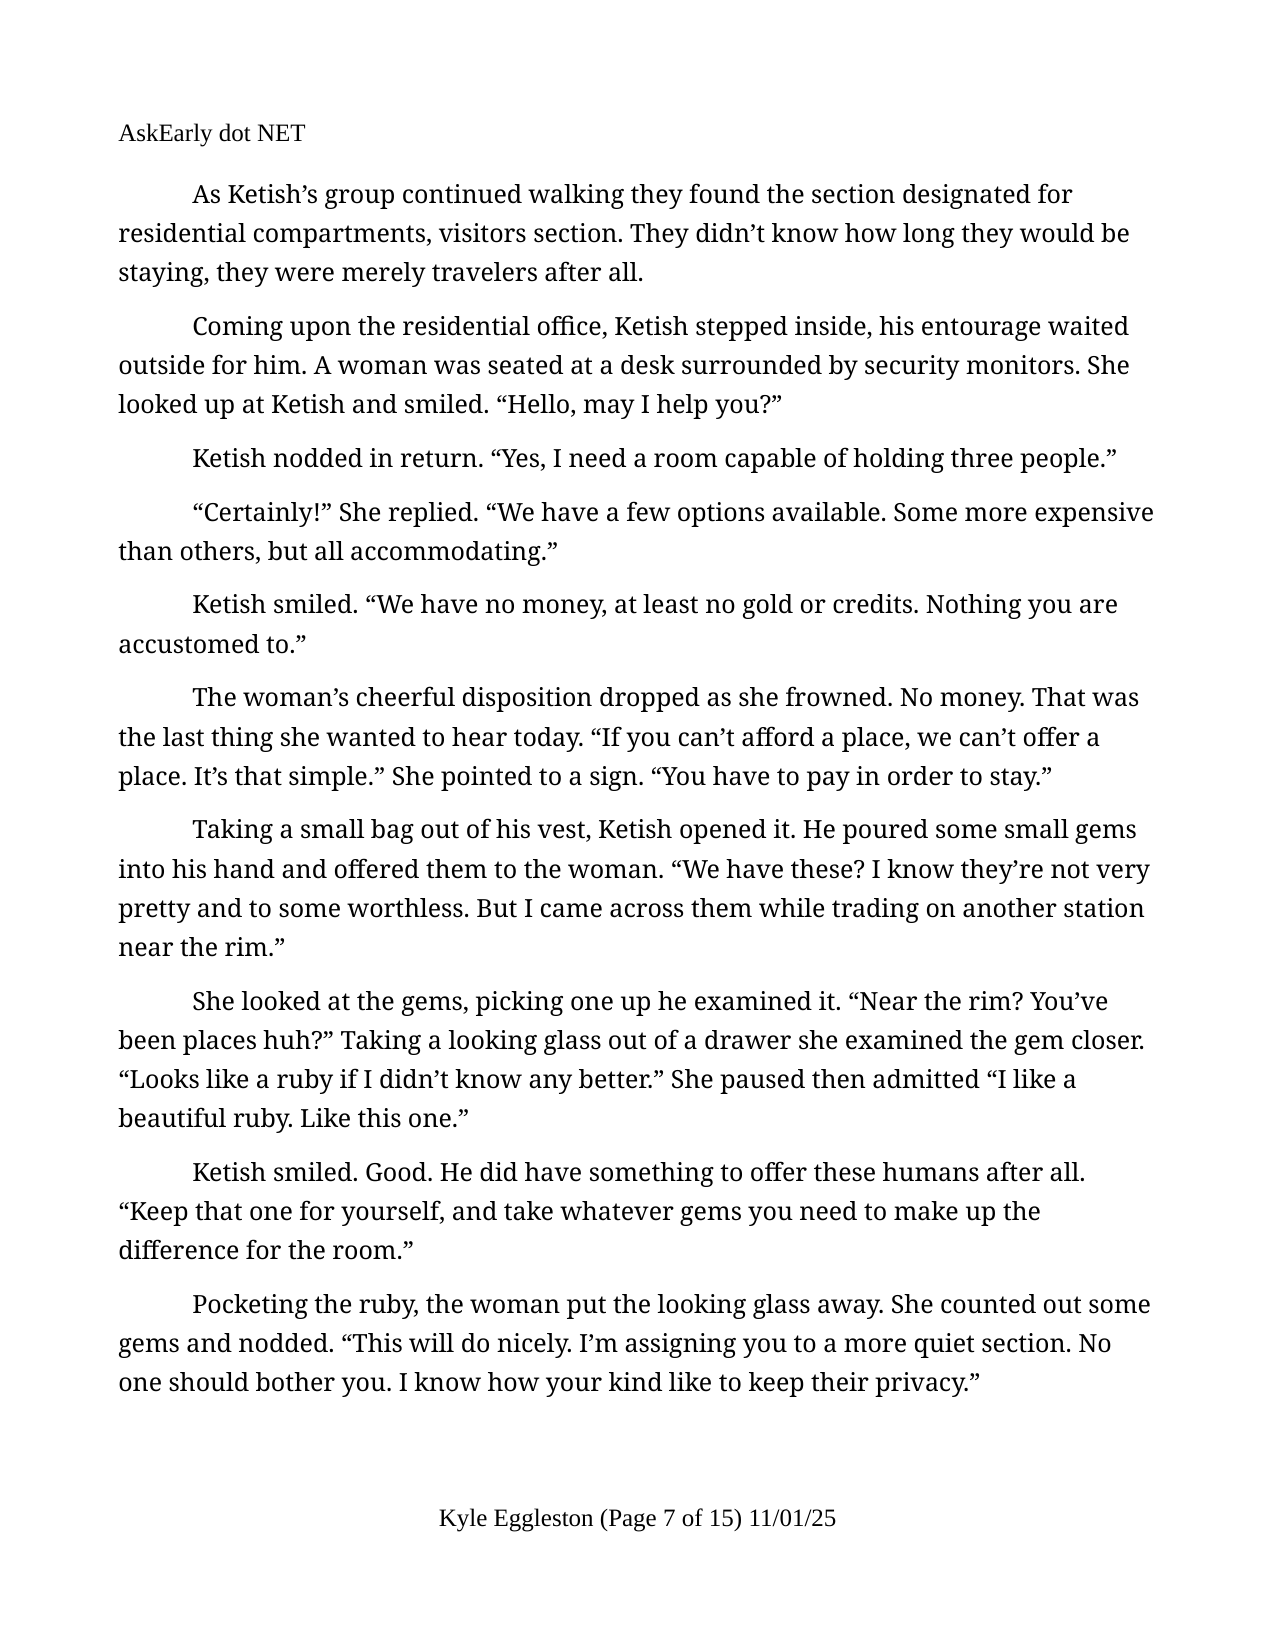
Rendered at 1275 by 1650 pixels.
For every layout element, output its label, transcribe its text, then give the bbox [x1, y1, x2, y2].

text Coming upon the residential office, Ketish stepped inside, his entourage waited outside for him. A woman was seated at a desk surrounded by security monitors. She looked up at Ketish and smiled. “Hello, may I help you?” [118, 308, 1157, 421]
text Ketish smiled. Good. He did have something to offer these humans after all. “Keep that one for yourself, and take whatever gems you need to make up the difference for the room.” [118, 1155, 1157, 1267]
text Ketish nodded in return. “Yes, I need a room capable of holding three people.” [118, 441, 1157, 474]
text As Ketish’s group continued walking they found the section designated for residential compartments, visitors section. They didn’t know how long they would be staying, they were merely travelers after all. [118, 176, 1157, 289]
text The woman’s cheerful disposition dropped as she frowned. No money. That was the last thing she wanted to hear today. “If you can’t afford a place, we can’t offer a place. It’s that simple.” She pointed to a sign. “You have to pay in order to stay.” [118, 680, 1157, 792]
text Taking a small bag out of his vest, Ketish opened it. He poured some small gems into his hand and offered them to the woman. “We have these? I know they’re not very pretty and to some worthless. But I came across them while trading on another station near the rim.” [118, 812, 1157, 964]
text “Certainly!” She replied. “We have a few options available. Some more expensive than others, but all accommodating.” [118, 494, 1157, 567]
text She looked at the gems, picking one up he examined it. “Near the rim? You’ve been places huh?” Taking a looking glass out of a drawer she examined the gem closer. “Looks like a ruby if I didn’t know any better.” She paused then admitted “I like a beautiful ruby. Like this one.” [118, 983, 1157, 1135]
text Ketish smiled. “We have no money, at least no gold or credits. Nothing you are accustomed to.” [118, 587, 1157, 660]
text Pocketing the ruby, the woman put the looking glass away. She counted out some gems and nodded. “This will do nicely. I’m assigning you to a more quiet section. No one should bother you. I know how your kind like to keep their privacy.” [118, 1287, 1157, 1399]
